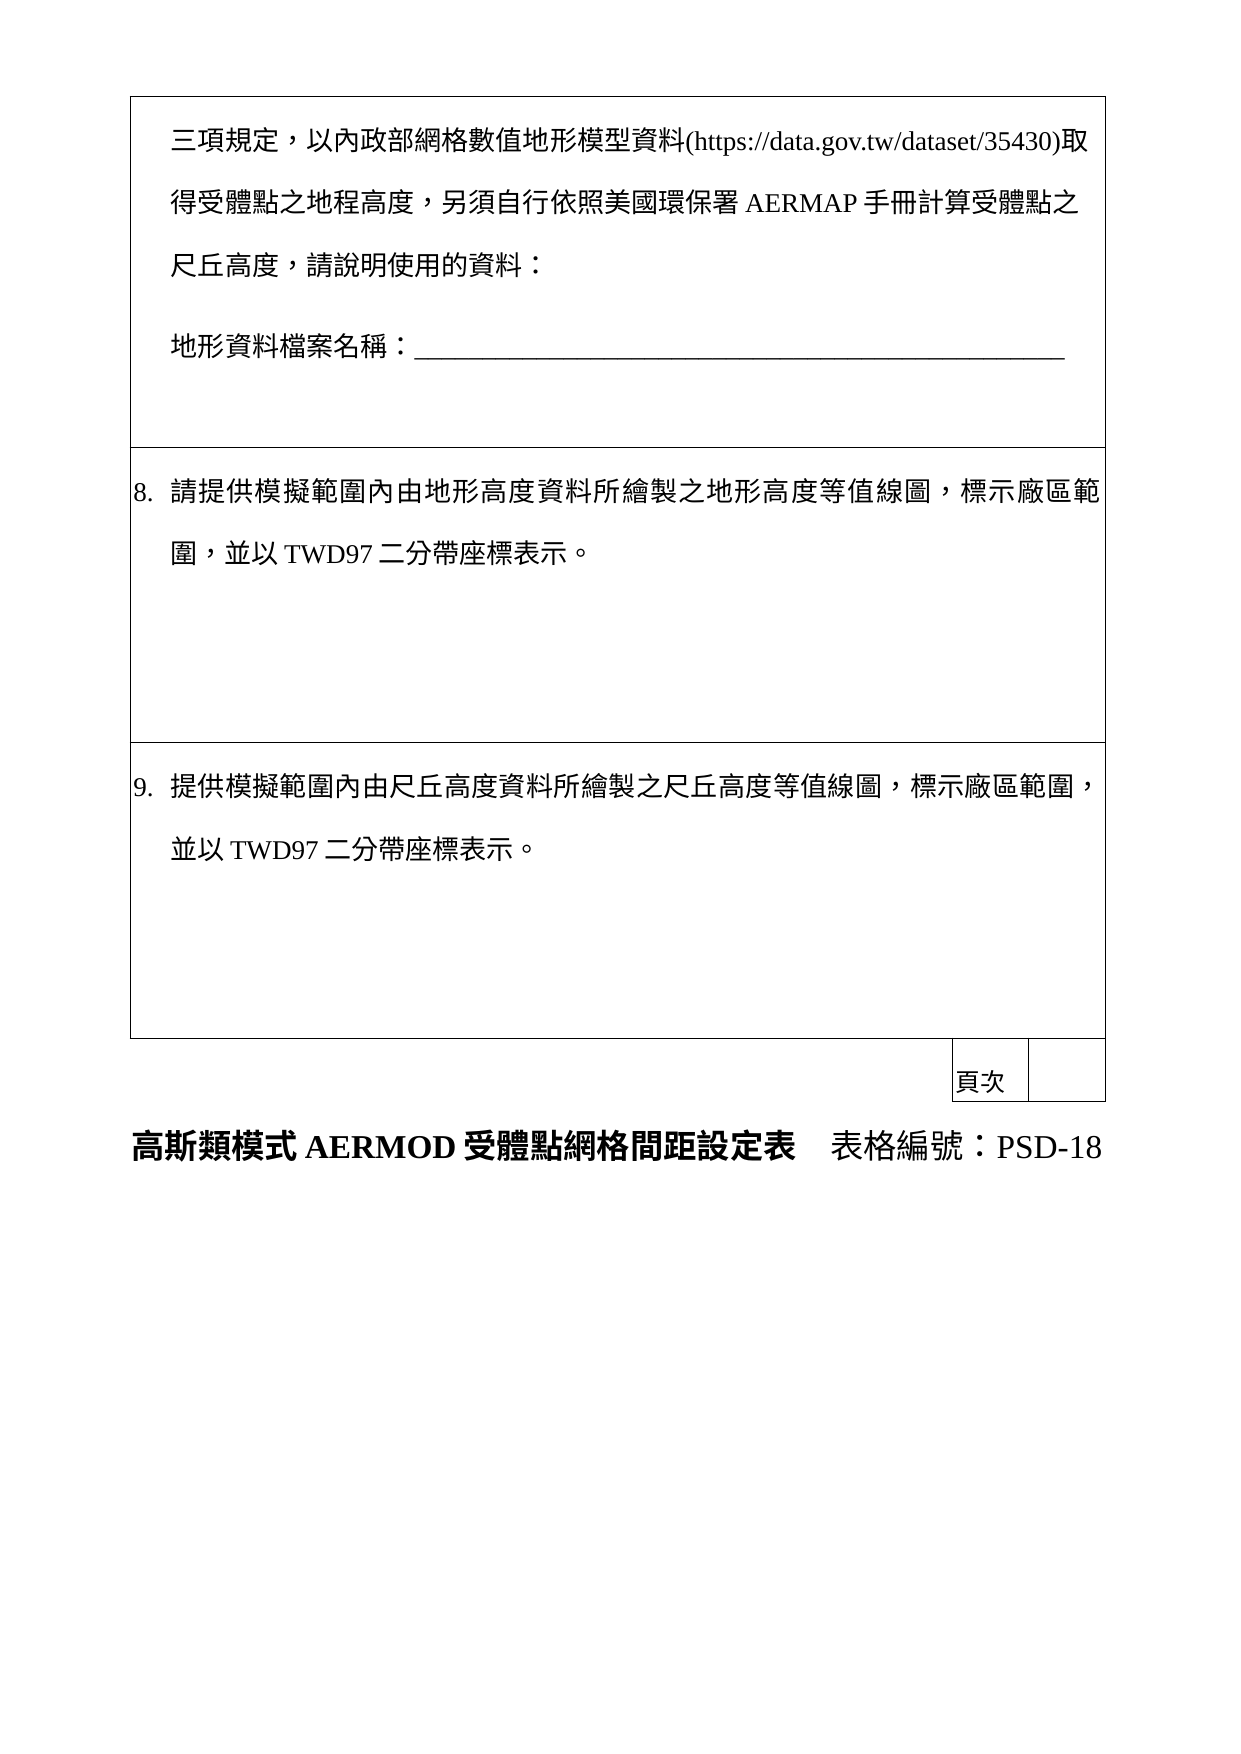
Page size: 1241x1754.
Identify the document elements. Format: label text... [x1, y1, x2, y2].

table_cell 頁次 [953, 1039, 1028, 1101]
text 高斯類模式AERMOD受體點網格間距設定表 表格編號：PSD-18 [131, 1102, 1215, 1164]
table_cell 三項規定，以內政部網格數值地形模型資料(https://data.gov.tw/dataset/35430)取得受體點之地程高度，另須自行依照美國環保署AERMAP手冊計算受體點之尺丘高度，請說明使用的資料： 地形資料檔案名稱：________________________________________________ [131, 97, 1105, 447]
table_cell [1029, 1039, 1105, 1101]
table_cell [130, 1039, 952, 1101]
table_cell 請提供模擬範圍內由地形高度資料所繪製之地形高度等值線圖，標示廠區範圍，並以TWD97二分帶座標表示。 [131, 448, 1105, 742]
table_cell 提供模擬範圍內由尺丘高度資料所繪製之尺丘高度等值線圖，標示廠區範圍，並以TWD97二分帶座標表示。 [131, 743, 1105, 1037]
